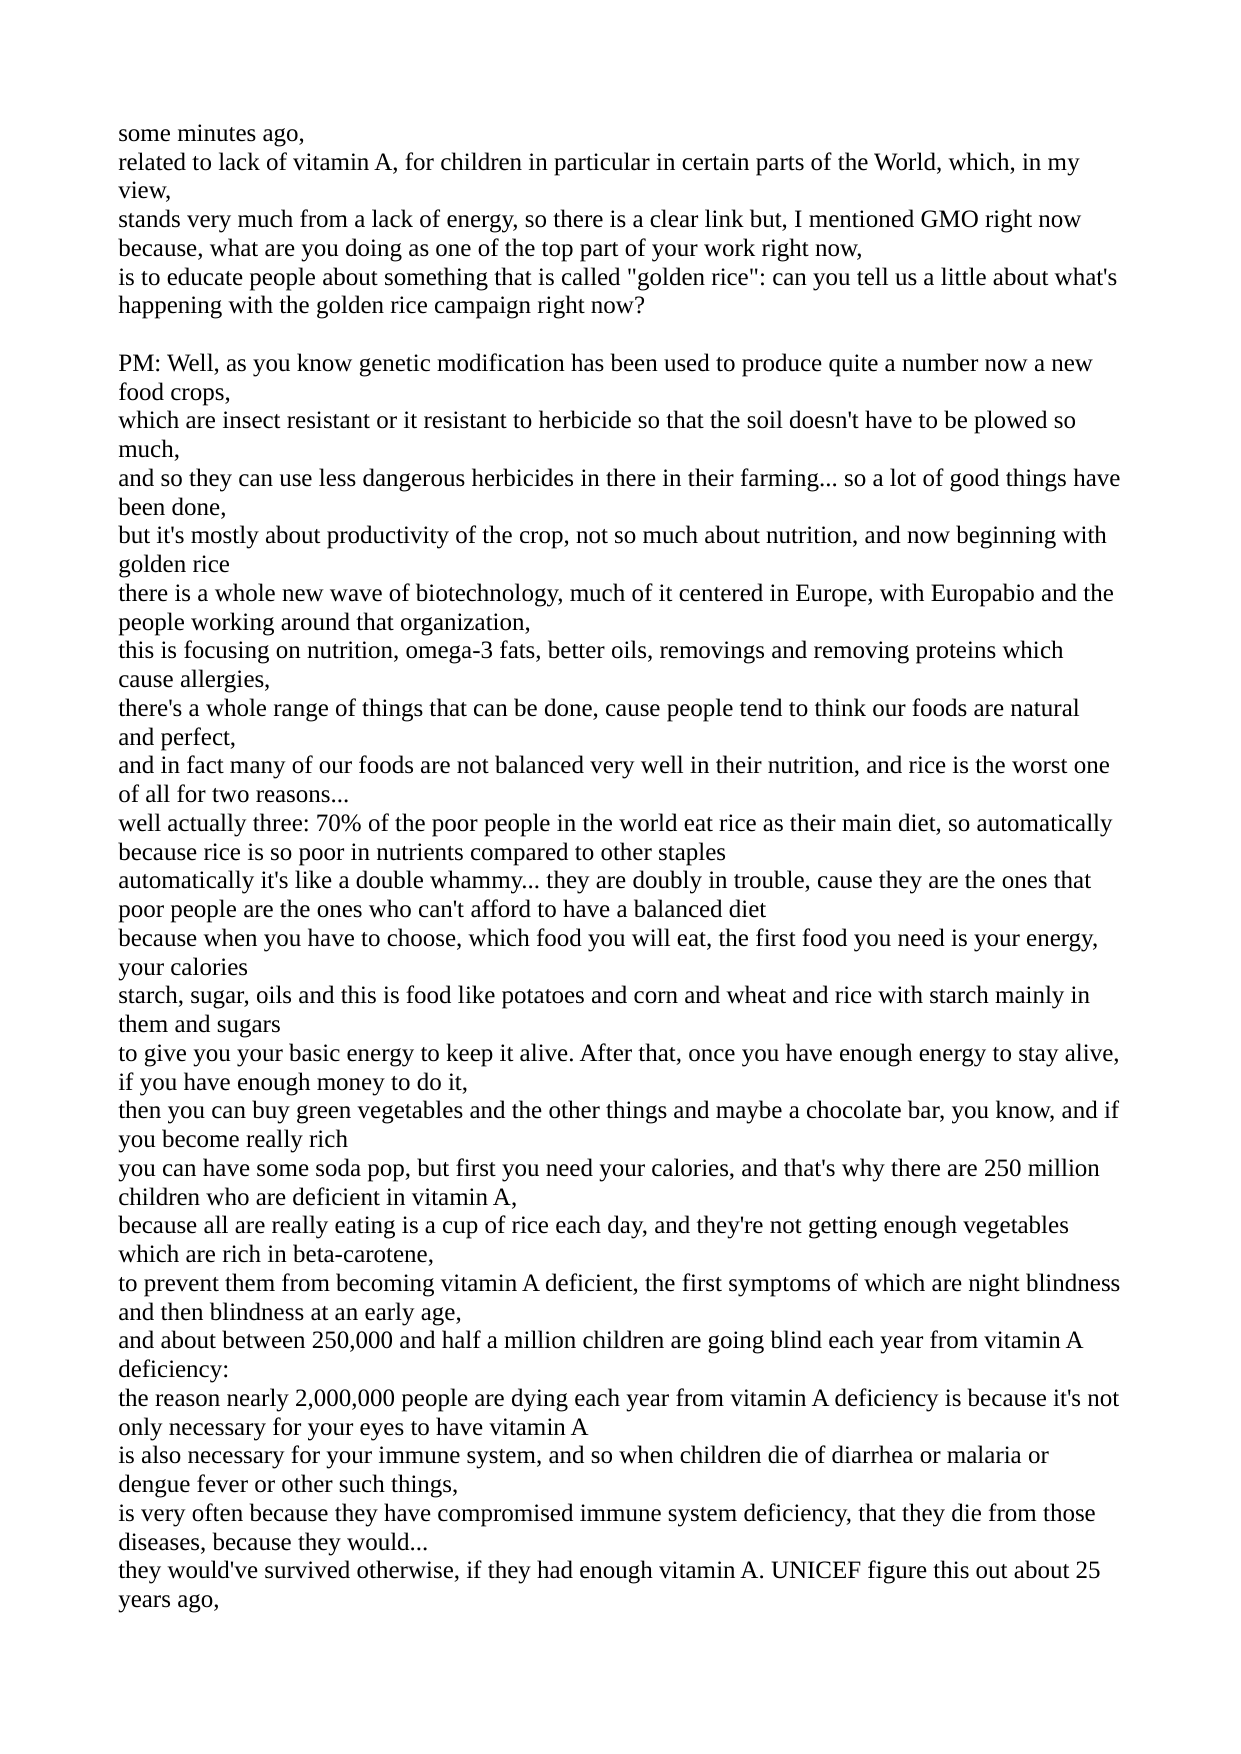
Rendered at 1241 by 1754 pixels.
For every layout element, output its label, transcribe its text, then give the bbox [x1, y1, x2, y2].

text which are insect resistant or it resistant to herbicide so that the soil doesn't have to be plowed so much, [118, 406, 1122, 463]
text this is focusing on nutrition, omega-3 fats, better oils, removings and removing proteins which cause allergies, [118, 636, 1122, 693]
text related to lack of vitamin A, for children in particular in certain parts of the World, which, in my view, [118, 147, 1122, 204]
text then you can buy green vegetables and the other things and maybe a chocolate bar, you know, and if you become really rich [118, 1096, 1122, 1153]
text and about between 250,000 and half a million children are going blind each year from vitamin A deficiency: [118, 1326, 1122, 1383]
text because when you have to choose, which food you will eat, the first food you need is your energy, your calories [118, 923, 1122, 981]
text is also necessary for your immune system, and so when children die of diarrhea or malaria or dengue fever or other such things, [118, 1441, 1122, 1498]
text automatically it's like a double whammy... they are doubly in trouble, cause they are the ones that poor people are the ones who can't afford to have a balanced diet [118, 866, 1122, 923]
text because all are really eating is a cup of rice each day, and they're not getting enough vegetables which are rich in beta-carotene, [118, 1211, 1122, 1268]
text and in fact many of our foods are not balanced very well in their nutrition, and rice is the worst one of all for two reasons... [118, 751, 1122, 808]
text PM: Well, as you know genetic modification has been used to produce quite a number now a new food crops, [118, 348, 1122, 406]
text to give you your basic energy to keep it alive. After that, once you have enough energy to stay alive, if you have enough money to do it, [118, 1038, 1122, 1096]
text to prevent them from becoming vitamin A deficient, the first symptoms of which are night blindness and then blindness at an early age, [118, 1268, 1122, 1326]
text they would've survived otherwise, if they had enough vitamin A. UNICEF figure this out about 25 years ago, [118, 1556, 1122, 1613]
text starch, sugar, oils and this is food like potatoes and corn and wheat and rice with starch mainly in them and sugars [118, 981, 1122, 1038]
text well actually three: 70% of the poor people in the world eat rice as their main diet, so automatically because rice is so poor in nutrients compared to other staples [118, 808, 1122, 866]
text but it's mostly about productivity of the crop, not so much about nutrition, and now beginning with golden rice [118, 521, 1122, 578]
text some minutes ago, [118, 118, 1122, 147]
text is to educate people about something that is called "golden rice": can you tell us a little about what's happening with the golden rice campaign right now? [118, 262, 1122, 319]
text you can have some soda pop, but first you need your calories, and that's why there are 250 million children who are deficient in vitamin A, [118, 1153, 1122, 1211]
text there is a whole new wave of biotechnology, much of it centered in Europe, with Europabio and the people working around that organization, [118, 578, 1122, 636]
text the reason nearly 2,000,000 people are dying each year from vitamin A deficiency is because it's not only necessary for your eyes to have vitamin A [118, 1383, 1122, 1441]
text is very often because they have compromised immune system deficiency, that they die from those diseases, because they would... [118, 1498, 1122, 1556]
text and so they can use less dangerous herbicides in there in their farming... so a lot of good things have been done, [118, 463, 1122, 521]
text there's a whole range of things that can be done, cause people tend to think our foods are natural and perfect, [118, 693, 1122, 751]
text stands very much from a lack of energy, so there is a clear link but, I mentioned GMO right now because, what are you doing as one of the top part of your work right now, [118, 204, 1122, 262]
